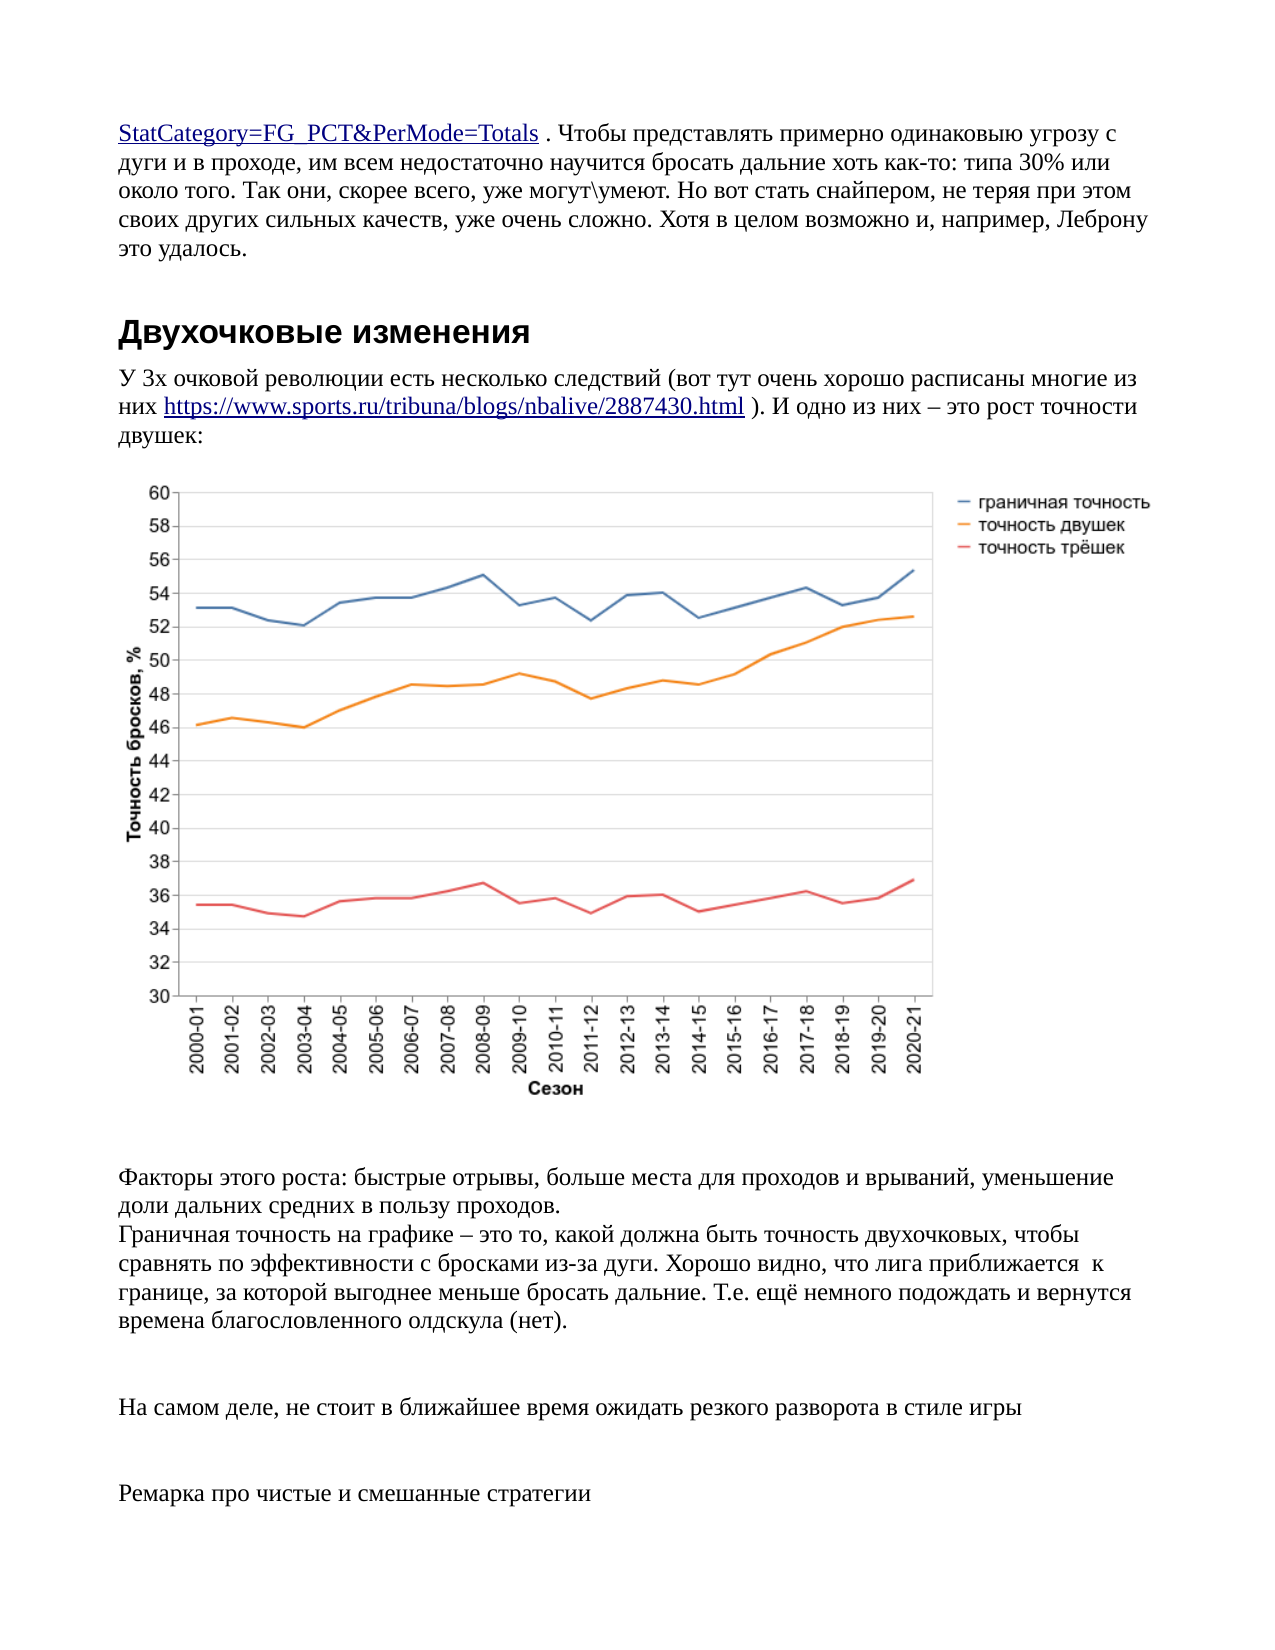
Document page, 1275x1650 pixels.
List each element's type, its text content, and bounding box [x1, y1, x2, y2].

text StatCategory=FG_PCT&PerMode=Totals . Чтобы представлять примерно одинаковыю угрозу с дуги и в проходе, им всем недостаточно научится бросать дальние хоть как-то: типа 30% или около того. Так они, скорее всего, уже могут\умеют. Но вот стать снайпером, не теряя при этом своих других сильных качеств, уже очень сложно. Хотя в целом возможно и, например, Леброну это удалось. [118, 118, 1157, 262]
picture [118, 477, 1157, 1105]
text Факторы этого роста: быстрые отрывы, больше места для проходов и врываний, уменьшение доли дальних средних в пользу проходов. [118, 1162, 1157, 1219]
text Ремарка про чистые и смешанные стратегии [118, 1478, 1157, 1507]
text На самом деле, не стоит в ближайшее время ожидать резкого разворота в стиле игры [118, 1392, 1157, 1421]
text Граничная точность на графике – это то, какой должна быть точность двухочковых, чтобы сравнять по эффективности с бросками из-за дуги. Хорошо видно, что лига приближается к границе, за которой выгоднее меньше бросать дальние. Т.е. ещё немного подождать и вернутся времена благословленного олдскула (нет). [118, 1219, 1157, 1334]
subtitle Двухочковые изменения [118, 311, 1157, 350]
text У 3х очковой революции есть несколько следствий (вот тут очень хорошо расписаны многие из них https://www.sports.ru/tribuna/blogs/nbalive/2887430.html ). И одно из них – это рост точности двушек: [118, 363, 1157, 449]
